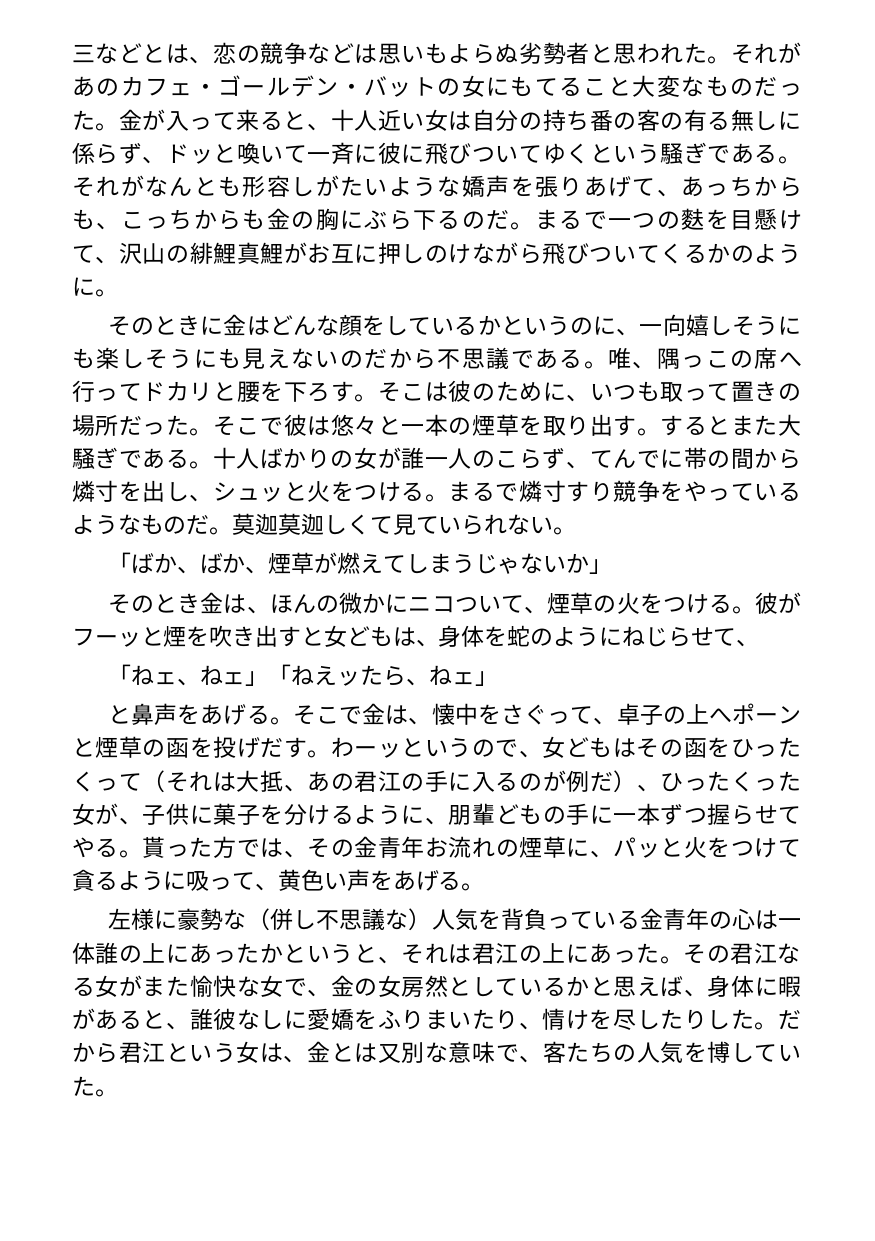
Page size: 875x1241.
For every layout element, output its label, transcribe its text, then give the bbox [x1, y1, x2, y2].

text 「ねェ、ねェ」「ねえッたら、ねェ」 [72, 658, 802, 691]
text 三などとは、恋の競争などは思いもよらぬ劣勢者と思われた。それがあのカフェ・ゴールデン・バットの女にもてること大変なものだった。金が入って来ると、十人近い女は自分の持ち番の客の有る無しに係らず、ドッと喚いて一斉に彼に飛びついてゆくという騒ぎである。それがなんとも形容しがたいような嬌声を張りあげて、あっちからも、こっちからも金の胸にぶら下るのだ。まるで一つの麩を目懸けて、沢山の緋鯉真鯉がお互に押しのけながら飛びついてくるかのように。 [72, 36, 802, 302]
text 「ばか、ばか、煙草が燃えてしまうじゃないか」 [72, 546, 802, 579]
text そのとき金は、ほんの微かにニコついて、煙草の火をつける。彼がフーッと煙を吹き出すと女どもは、身体を蛇のようにねじらせて、 [72, 586, 802, 652]
text 左様に豪勢な（併し不思議な）人気を背負っている金青年の心は一体誰の上にあったかというと、それは君江の上にあった。その君江なる女がまた愉快な女で、金の女房然としているかと思えば、身体に暇があると、誰彼なしに愛嬌をふりまいたり、情けを尽したりした。だから君江という女は、金とは又別な意味で、客たちの人気を博していた。 [72, 902, 802, 1102]
text そのときに金はどんな顔をしているかというのに、一向嬉しそうにも楽しそうにも見えないのだから不思議である。唯、隅っこの席へ行ってドカリと腰を下ろす。そこは彼のために、いつも取って置きの場所だった。そこで彼は悠々と一本の煙草を取り出す。するとまた大騒ぎである。十人ばかりの女が誰一人のこらず、てんでに帯の間から燐寸を出し、シュッと火をつける。まるで燐寸すり競争をやっているようなものだ。莫迦莫迦しくて見ていられない。 [72, 308, 802, 540]
text と鼻声をあげる。そこで金は、懐中をさぐって、卓子の上へポーンと煙草の函を投げだす。わーッというので、女どもはその函をひったくって（それは大抵、あの君江の手に入るのが例だ）、ひったくった女が、子供に菓子を分けるように、朋輩どもの手に一本ずつ握らせてやる。貰った方では、その金青年お流れの煙草に、パッと火をつけて貪るように吸って、黄色い声をあげる。 [72, 697, 802, 896]
